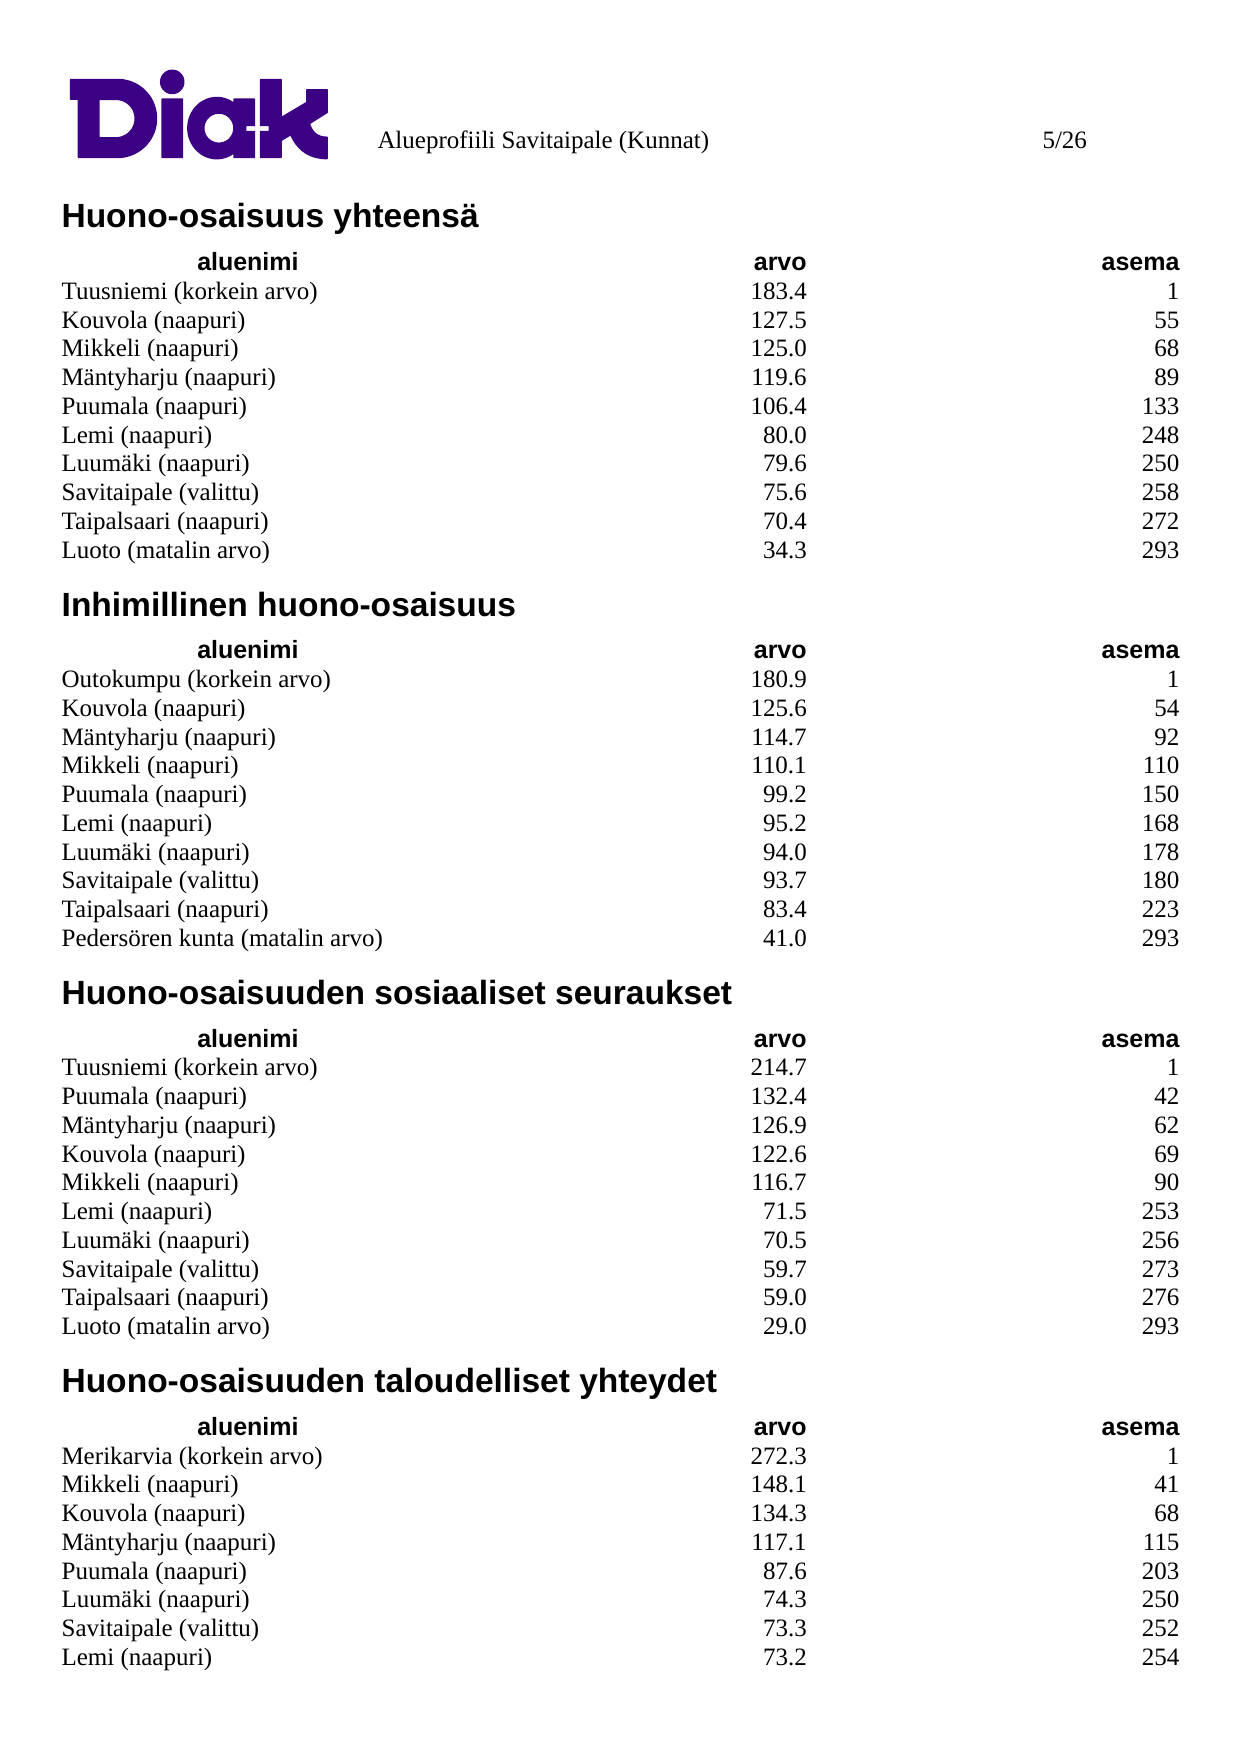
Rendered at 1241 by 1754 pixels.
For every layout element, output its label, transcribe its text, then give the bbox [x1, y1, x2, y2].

table_cell 87.6 [434, 1556, 806, 1584]
table_cell Taipalsaari (naapuri) [61, 1283, 434, 1311]
table_cell 223 [806, 894, 1179, 923]
table_cell 75.6 [434, 477, 806, 506]
table_cell 148.1 [434, 1470, 806, 1498]
table_cell 1 [806, 276, 1179, 305]
table_cell 183.4 [434, 276, 806, 305]
table_cell 203 [806, 1556, 1179, 1584]
table_cell 68 [806, 334, 1179, 362]
table_header arvo [434, 247, 806, 276]
table_cell 293 [806, 535, 1179, 563]
table_cell Kouvola (naapuri) [61, 305, 434, 333]
table_header aluenimi [61, 636, 434, 664]
table_cell Luumäki (naapuri) [61, 449, 434, 477]
table_cell Mikkeli (naapuri) [61, 1470, 434, 1498]
table_cell 71.5 [434, 1196, 806, 1225]
table_cell 150 [806, 779, 1179, 808]
table_cell 132.4 [434, 1081, 806, 1110]
table_cell 99.2 [434, 779, 806, 808]
table_cell 252 [806, 1613, 1179, 1642]
table_cell 248 [806, 420, 1179, 448]
table_cell 134.3 [434, 1498, 806, 1527]
table_cell Savitaipale (valittu) [61, 1613, 434, 1642]
table_cell Mikkeli (naapuri) [61, 751, 434, 779]
table_cell 70.4 [434, 506, 806, 535]
table_cell 80.0 [434, 420, 806, 448]
table_cell 214.7 [434, 1053, 806, 1081]
table_cell 29.0 [434, 1311, 806, 1340]
table_cell 114.7 [434, 722, 806, 751]
table_cell Lemi (naapuri) [61, 1642, 434, 1671]
table_cell 90 [806, 1168, 1179, 1196]
table_cell 115 [806, 1527, 1179, 1556]
table_cell Puumala (naapuri) [61, 1081, 434, 1110]
table_cell 93.7 [434, 866, 806, 894]
table_cell 122.6 [434, 1139, 806, 1167]
table_cell Luumäki (naapuri) [61, 1225, 434, 1254]
table_header arvo [434, 1412, 806, 1441]
table_cell Lemi (naapuri) [61, 808, 434, 837]
table_cell Mäntyharju (naapuri) [61, 722, 434, 751]
table_cell Kouvola (naapuri) [61, 693, 434, 722]
table_header aluenimi [61, 247, 434, 276]
table_cell Luoto (matalin arvo) [61, 1311, 434, 1340]
table_cell 59.7 [434, 1254, 806, 1282]
table_cell 273 [806, 1254, 1179, 1282]
table_cell Outokumpu (korkein arvo) [61, 664, 434, 693]
table_cell 250 [806, 449, 1179, 477]
table_cell 293 [806, 923, 1179, 952]
table_cell 126.9 [434, 1110, 806, 1139]
table_cell Puumala (naapuri) [61, 391, 434, 420]
table_cell 1 [806, 1053, 1179, 1081]
table_cell Kouvola (naapuri) [61, 1139, 434, 1167]
table_cell 272.3 [434, 1441, 806, 1469]
table_cell Mikkeli (naapuri) [61, 334, 434, 362]
table_cell 116.7 [434, 1168, 806, 1196]
table_cell 178 [806, 837, 1179, 866]
table_cell 272 [806, 506, 1179, 535]
table_cell Lemi (naapuri) [61, 1196, 434, 1225]
table_cell 127.5 [434, 305, 806, 333]
table_cell 95.2 [434, 808, 806, 837]
table_cell Mäntyharju (naapuri) [61, 362, 434, 391]
table_cell Tuusniemi (korkein arvo) [61, 276, 434, 305]
table_cell 133 [806, 391, 1179, 420]
table_cell Merikarvia (korkein arvo) [61, 1441, 434, 1469]
table_cell 180 [806, 866, 1179, 894]
table_cell 1 [806, 664, 1179, 693]
table_cell 253 [806, 1196, 1179, 1225]
table_cell Mikkeli (naapuri) [61, 1168, 434, 1196]
table_cell 83.4 [434, 894, 806, 923]
table_cell 73.3 [434, 1613, 806, 1642]
table_cell 79.6 [434, 449, 806, 477]
table_cell Luoto (matalin arvo) [61, 535, 434, 563]
table_cell Kouvola (naapuri) [61, 1498, 434, 1527]
table_cell 180.9 [434, 664, 806, 693]
table_header aluenimi [61, 1412, 434, 1441]
table_cell 34.3 [434, 535, 806, 563]
table_cell 125.0 [434, 334, 806, 362]
subtitle Inhimillinen huono-osaisuus [61, 584, 1179, 623]
table_cell 258 [806, 477, 1179, 506]
table_cell 59.0 [434, 1283, 806, 1311]
table_cell Savitaipale (valittu) [61, 477, 434, 506]
table_cell 1 [806, 1441, 1179, 1469]
table_header arvo [434, 1024, 806, 1052]
table_cell Luumäki (naapuri) [61, 1585, 434, 1613]
table_cell Savitaipale (valittu) [61, 866, 434, 894]
table_header asema [806, 1412, 1179, 1441]
table_cell 94.0 [434, 837, 806, 866]
table_cell 256 [806, 1225, 1179, 1254]
table_header asema [806, 636, 1179, 664]
table_header asema [806, 247, 1179, 276]
table_cell 62 [806, 1110, 1179, 1139]
table_cell Puumala (naapuri) [61, 1556, 434, 1584]
table_cell Taipalsaari (naapuri) [61, 894, 434, 923]
table_cell 110.1 [434, 751, 806, 779]
table_cell Taipalsaari (naapuri) [61, 506, 434, 535]
table_cell 125.6 [434, 693, 806, 722]
subtitle Huono-osaisuuden sosiaaliset seuraukset [61, 973, 1179, 1011]
table_cell 92 [806, 722, 1179, 751]
table_header aluenimi [61, 1024, 434, 1052]
table_cell 119.6 [434, 362, 806, 391]
table_cell 110 [806, 751, 1179, 779]
table_cell 293 [806, 1311, 1179, 1340]
table_cell 117.1 [434, 1527, 806, 1556]
table_cell 55 [806, 305, 1179, 333]
table_cell Lemi (naapuri) [61, 420, 434, 448]
table_cell Mäntyharju (naapuri) [61, 1527, 434, 1556]
table_cell 73.2 [434, 1642, 806, 1671]
subtitle Huono-osaisuus yhteensä [61, 196, 1179, 235]
table_cell 276 [806, 1283, 1179, 1311]
table_cell 89 [806, 362, 1179, 391]
table_cell Tuusniemi (korkein arvo) [61, 1053, 434, 1081]
table_header asema [806, 1024, 1179, 1052]
table_cell 70.5 [434, 1225, 806, 1254]
table_cell Pedersören kunta (matalin arvo) [61, 923, 434, 952]
table_cell Puumala (naapuri) [61, 779, 434, 808]
table_header arvo [434, 636, 806, 664]
table_cell 106.4 [434, 391, 806, 420]
table_cell Mäntyharju (naapuri) [61, 1110, 434, 1139]
table_cell 68 [806, 1498, 1179, 1527]
table_cell 168 [806, 808, 1179, 837]
table_cell 254 [806, 1642, 1179, 1671]
table_cell 42 [806, 1081, 1179, 1110]
table_cell 69 [806, 1139, 1179, 1167]
table_cell 41.0 [434, 923, 806, 952]
table_cell 41 [806, 1470, 1179, 1498]
table_cell 74.3 [434, 1585, 806, 1613]
table_cell 250 [806, 1585, 1179, 1613]
table_cell 54 [806, 693, 1179, 722]
table_cell Savitaipale (valittu) [61, 1254, 434, 1282]
table_cell Luumäki (naapuri) [61, 837, 434, 866]
subtitle Huono-osaisuuden taloudelliset yhteydet [61, 1361, 1179, 1399]
